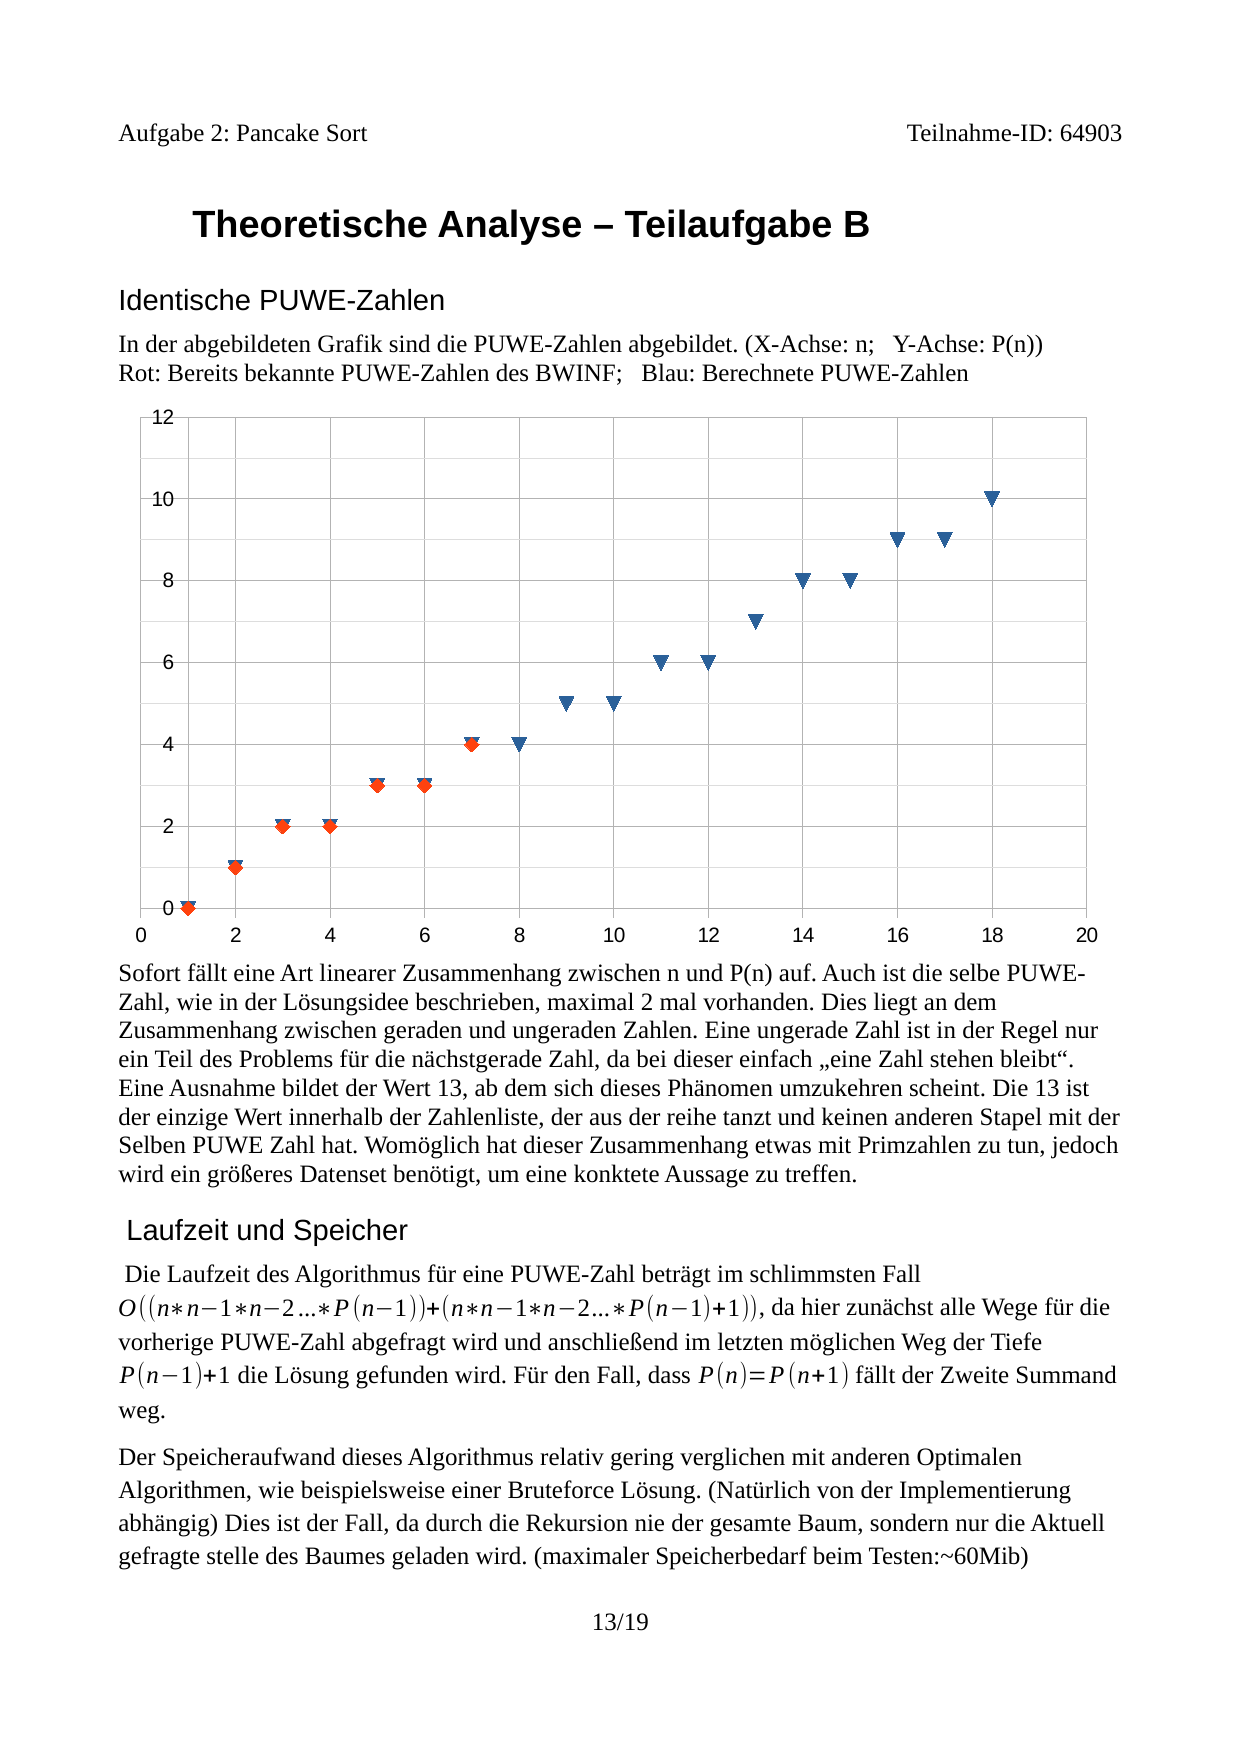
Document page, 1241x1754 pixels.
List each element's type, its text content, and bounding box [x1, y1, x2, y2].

subtitle Laufzeit und Speicher [118, 1213, 1122, 1247]
subtitle Theoretische Analyse – Teilaufgabe B [118, 202, 1122, 246]
text Der Speicheraufwand dieses Algorithmus relativ gering verglichen mit anderen Optimalen Algorithmen, wie beispielsweise einer Bruteforce Lösung. (Natürlich von der Implementierung abhängig) Dies ist der Fall, da durch die Rekursion nie der gesamte Baum, sondern nur die Aktuell gefragte stelle des Baumes geladen wird. (maximaler Speicherbedarf beim Testen:~60Mib) [118, 1442, 1122, 1570]
subtitle Identische PUWE-Zahlen [118, 283, 1122, 317]
text Sofort fällt eine Art linearer Zusammenhang zwischen n und P(n) auf. Auch ist die selbe PUWE-Zahl, wie in der Lösungsidee beschrieben, maximal 2 mal vorhanden. Dies liegt an dem Zusammenhang zwischen geraden und ungeraden Zahlen. Eine ungerade Zahl ist in der Regel nur ein Teil des Problems für die nächstgerade Zahl, da bei dieser einfach „eine Zahl stehen bleibt“. Eine Ausnahme bildet der Wert 13, ab dem sich dieses Phänomen umzukehren scheint. Die 13 ist der einzige Wert innerhalb der Zahlenliste, der aus der reihe tanzt und keinen anderen Stapel mit der Selben PUWE Zahl hat. Womöglich hat dieser Zusammenhang etwas mit Primzahlen zu tun, jedoch wird ein größeres Datenset benötigt, um eine konktete Aussage zu treffen. [118, 387, 1122, 1188]
text In der abgebildeten Grafik sind die PUWE-Zahlen abgebildet. (X-Achse: n; Y-Achse: P(n)) [118, 329, 1122, 358]
text Die Laufzeit des Algorithmus für eine PUWE-Zahl beträgt im schlimmsten Fall , da hier zunächst alle Wege für die vorherige PUWE-Zahl abgefragt wird und anschließend im letzten möglichen Weg der Tiefe die Lösung gefunden wird. Für den Fall, dass fällt der Zweite Summand weg. [118, 1259, 1122, 1423]
text Rot: Bereits bekannte PUWE-Zahlen des BWINF; Blau: Berechnete PUWE-Zahlen [118, 358, 1122, 387]
